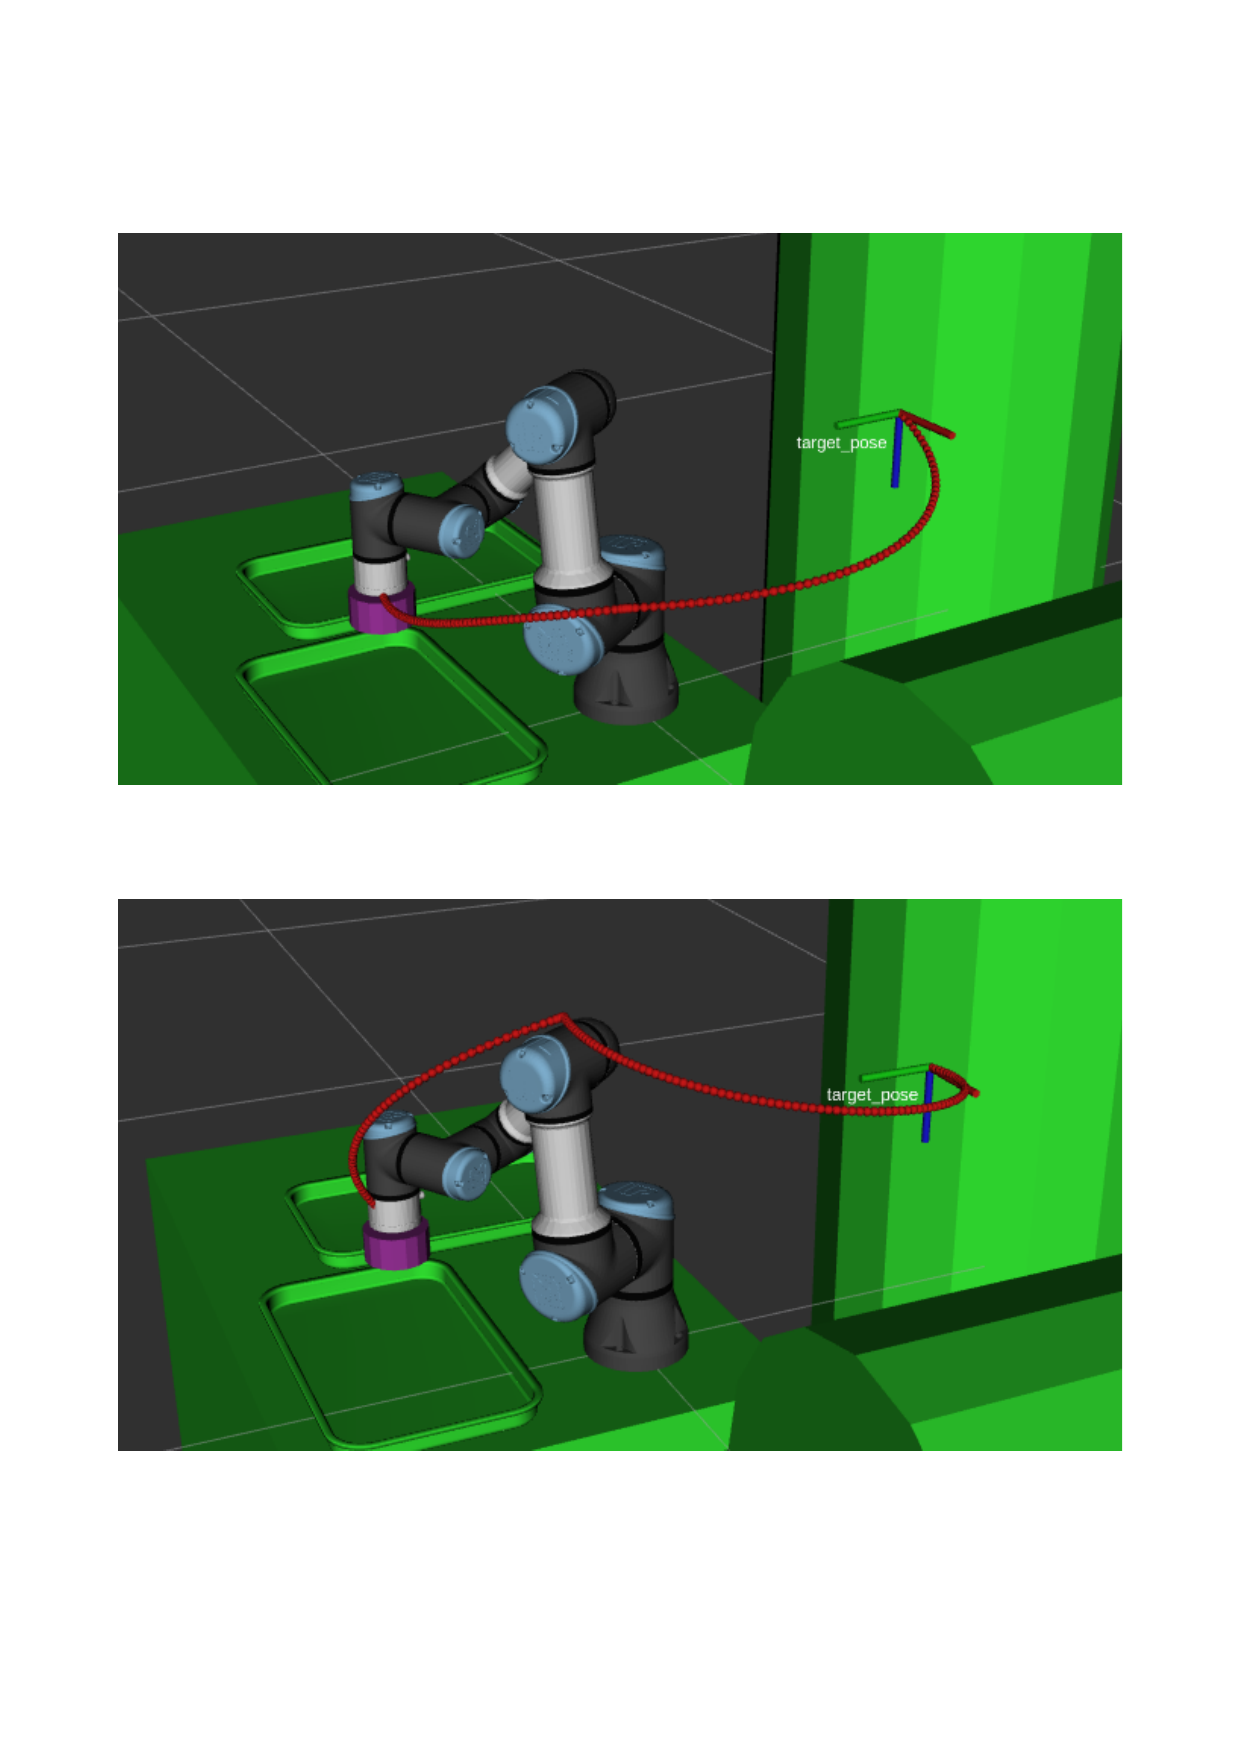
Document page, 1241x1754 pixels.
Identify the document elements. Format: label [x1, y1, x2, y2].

picture [118, 233, 1123, 785]
picture [118, 899, 1123, 1451]
